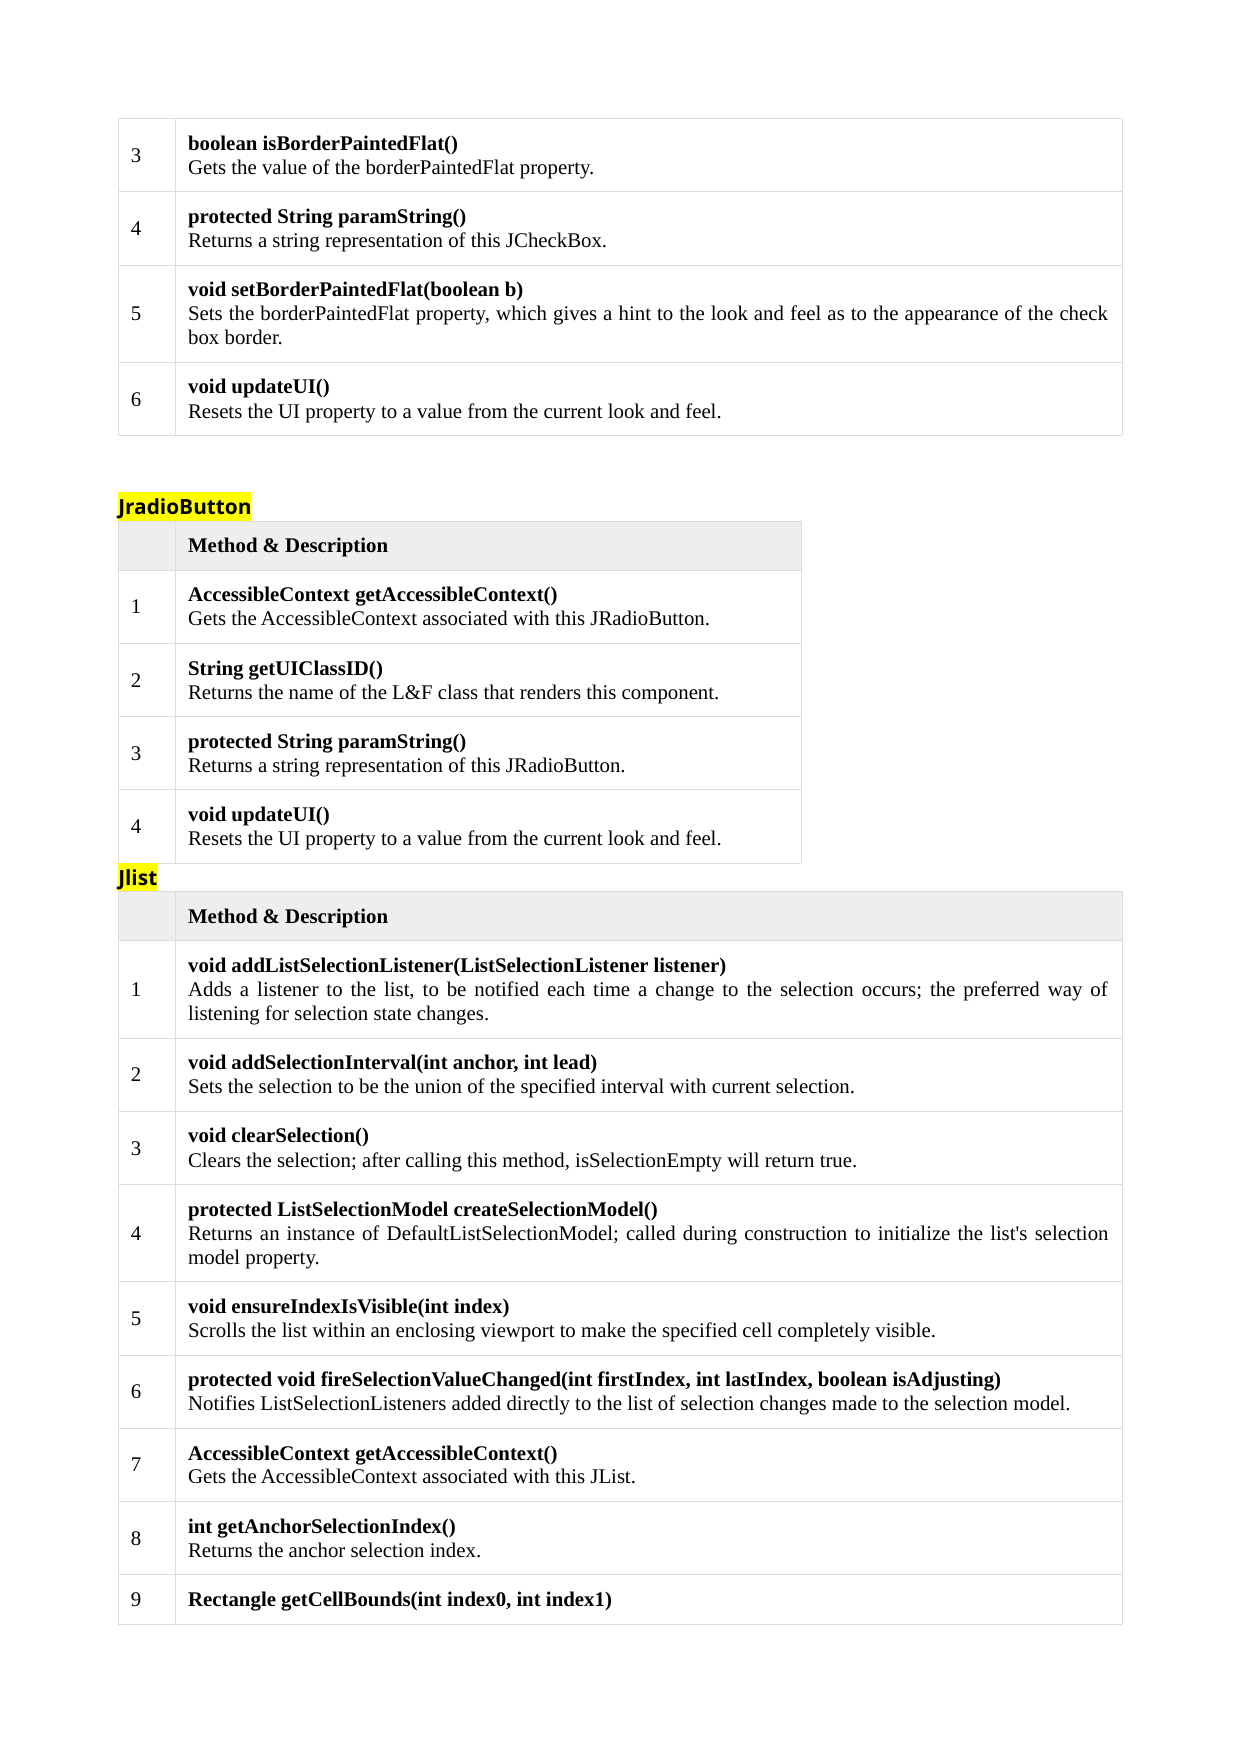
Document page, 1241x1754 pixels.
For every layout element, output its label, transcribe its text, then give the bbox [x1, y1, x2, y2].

table_cell 1 [119, 941, 175, 1038]
table_cell protected ListSelectionModel createSelectionModel() Returns an instance of DefaultListSelectionModel; called during construction to initialize the list's selection model property. [176, 1185, 1122, 1281]
table_cell 3 [119, 119, 175, 191]
text JradioButton [118, 492, 1122, 521]
table_cell protected void fireSelectionValueChanged(int firstIndex, int lastIndex, boolean isAdjusting) Notifies ListSelectionListeners added directly to the list of selection changes made to the selection model. [176, 1356, 1122, 1428]
table_cell protected String paramString() Returns a string representation of this JCheckBox. [176, 192, 1122, 264]
table_cell void setBorderPaintedFlat(boolean b) Sets the borderPaintedFlat property, which gives a hint to the look and feel as to the appearance of the check box border. [176, 266, 1122, 362]
table_cell AccessibleContext getAccessibleContext() Gets the AccessibleContext associated with this JList. [176, 1429, 1122, 1501]
table_cell Rectangle getCellBounds(int index0, int index1) [176, 1575, 1122, 1623]
table_cell 5 [119, 1282, 175, 1354]
table_cell void clearSelection() Clears the selection; after calling this method, isSelectionEmpty will return true. [176, 1112, 1122, 1184]
table_cell 4 [119, 192, 175, 264]
table_header [119, 522, 175, 570]
text Jlist [118, 863, 1122, 891]
table_cell 4 [119, 1185, 175, 1281]
table_cell 6 [119, 363, 175, 435]
table_cell 2 [119, 1039, 175, 1111]
table_cell void addSelectionInterval(int anchor, int lead) Sets the selection to be the union of the specified interval with current selection. [176, 1039, 1122, 1111]
table_cell 8 [119, 1502, 175, 1574]
table_cell String getUIClassID() Returns the name of the L&F class that renders this component. [176, 644, 801, 716]
table_cell int getAnchorSelectionIndex() Returns the anchor selection index. [176, 1502, 1122, 1574]
table_cell 3 [119, 1112, 175, 1184]
table_cell protected String paramString() Returns a string representation of this JRadioButton. [176, 717, 801, 789]
table_cell 2 [119, 644, 175, 716]
table_cell void addListSelectionListener(ListSelectionListener listener) Adds a listener to the list, to be notified each time a change to the selection occurs; the preferred way of listening for selection state changes. [176, 941, 1122, 1038]
table_cell 6 [119, 1356, 175, 1428]
table_cell boolean isBorderPaintedFlat() Gets the value of the borderPaintedFlat property. [176, 119, 1122, 191]
table_cell void ensureIndexIsVisible(int index) Scrolls the list within an enclosing viewport to make the specified cell completely visible. [176, 1282, 1122, 1354]
table_cell void updateUI() Resets the UI property to a value from the current look and feel. [176, 363, 1122, 435]
table_cell 4 [119, 790, 175, 863]
table_header [119, 892, 175, 940]
table_header Method & Description [176, 892, 1122, 940]
table_header Method & Description [176, 522, 801, 570]
table_cell AccessibleContext getAccessibleContext() Gets the AccessibleContext associated with this JRadioButton. [176, 571, 801, 643]
table_cell 7 [119, 1429, 175, 1501]
table_cell 1 [119, 571, 175, 643]
table_cell 5 [119, 266, 175, 362]
table_cell void updateUI() Resets the UI property to a value from the current look and feel. [176, 790, 801, 863]
table_cell 9 [119, 1575, 175, 1623]
table_cell 3 [119, 717, 175, 789]
